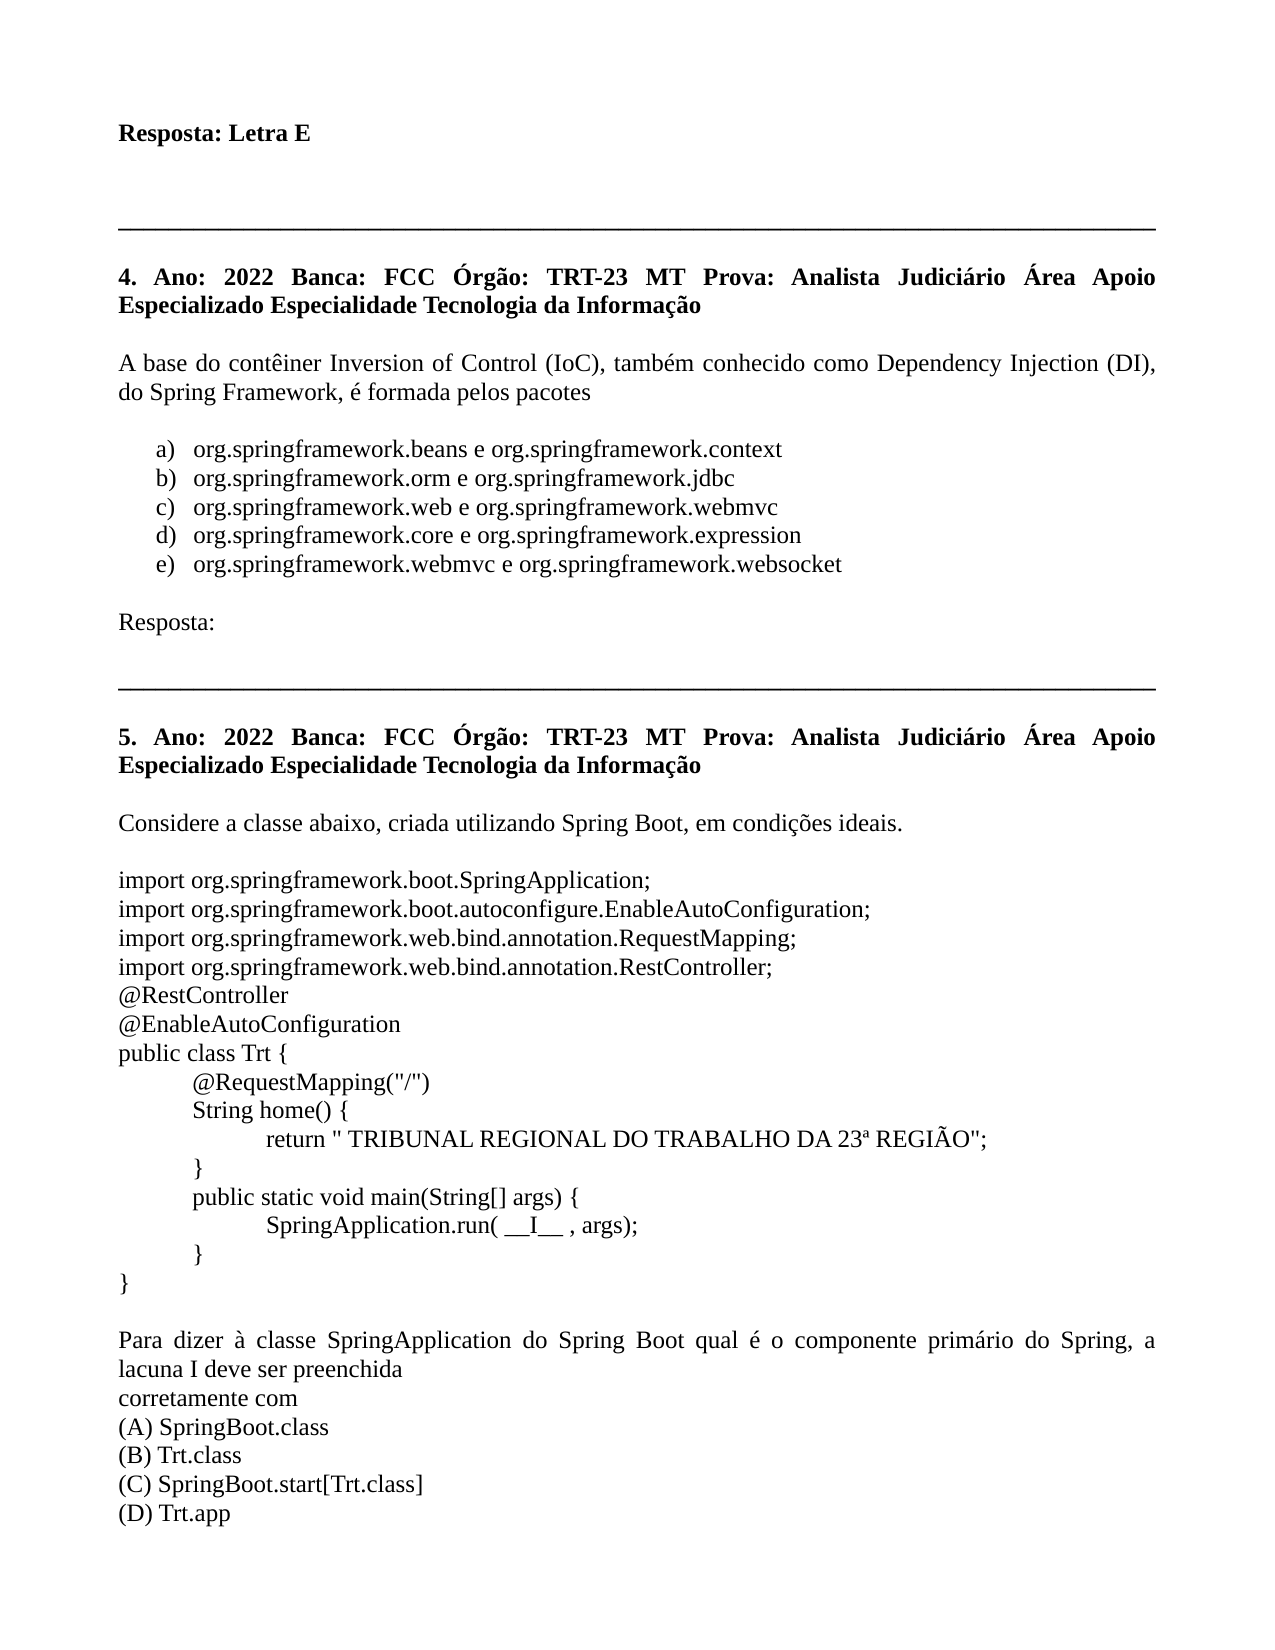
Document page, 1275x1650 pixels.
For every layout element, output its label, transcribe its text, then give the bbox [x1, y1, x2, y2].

text import org.springframework.boot.SpringApplication; [118, 866, 1157, 894]
text ___________________________________________________________________________________ [118, 664, 1157, 693]
list org.springframework.webmvc e org.springframework.websocket [156, 549, 1157, 578]
text public static void main(String[] args) { [118, 1182, 1157, 1211]
list org.springframework.core e org.springframework.expression [156, 521, 1157, 549]
text ___________________________________________________________________________________ [118, 204, 1157, 233]
text Para dizer à classe SpringApplication do Spring Boot qual é o componente primário do Spring, a lacuna I deve ser preenchida [118, 1326, 1157, 1383]
text @EnableAutoConfiguration [118, 1009, 1157, 1038]
text } [118, 1239, 1157, 1268]
text corretamente com [118, 1383, 1157, 1412]
list org.springframework.beans e org.springframework.context [156, 434, 1157, 463]
text import org.springframework.web.bind.annotation.RequestMapping; [118, 923, 1157, 952]
text public class Trt { [118, 1038, 1157, 1067]
text 4. Ano: 2022 Banca: FCC Órgão: TRT-23 MT Prova: Analista Judiciário Área Apoio Especializado Especialidade Tecnologia da Informação [118, 262, 1157, 319]
text @RestController [118, 981, 1157, 1009]
text import org.springframework.boot.autoconfigure.EnableAutoConfiguration; [118, 894, 1157, 923]
text Considere a classe abaixo, criada utilizando Spring Boot, em condições ideais. [118, 808, 1157, 837]
text (A) SpringBoot.class [118, 1412, 1157, 1441]
text @RequestMapping("/") [118, 1067, 1157, 1096]
text (B) Trt.class [118, 1441, 1157, 1469]
text 5. Ano: 2022 Banca: FCC Órgão: TRT-23 MT Prova: Analista Judiciário Área Apoio Especializado Especialidade Tecnologia da Informação [118, 722, 1157, 779]
text return " TRIBUNAL REGIONAL DO TRABALHO DA 23ª REGIÃO"; [118, 1124, 1157, 1153]
text } [118, 1153, 1157, 1182]
text Resposta: [118, 607, 1157, 636]
list org.springframework.web e org.springframework.webmvc [156, 492, 1157, 521]
text import org.springframework.web.bind.annotation.RestController; [118, 952, 1157, 981]
text (C) SpringBoot.start[Trt.class] [118, 1469, 1157, 1498]
text (D) Trt.app [118, 1498, 1157, 1527]
text } [118, 1268, 1157, 1297]
text SpringApplication.run( __I__ , args); [118, 1211, 1157, 1239]
text Resposta: Letra E [118, 118, 1157, 147]
text A base do contêiner Inversion of Control (IoC), também conhecido como Dependency Injection (DI), do Spring Framework, é formada pelos pacotes [118, 348, 1157, 406]
list org.springframework.orm e org.springframework.jdbc [156, 463, 1157, 492]
text String home() { [118, 1096, 1157, 1124]
